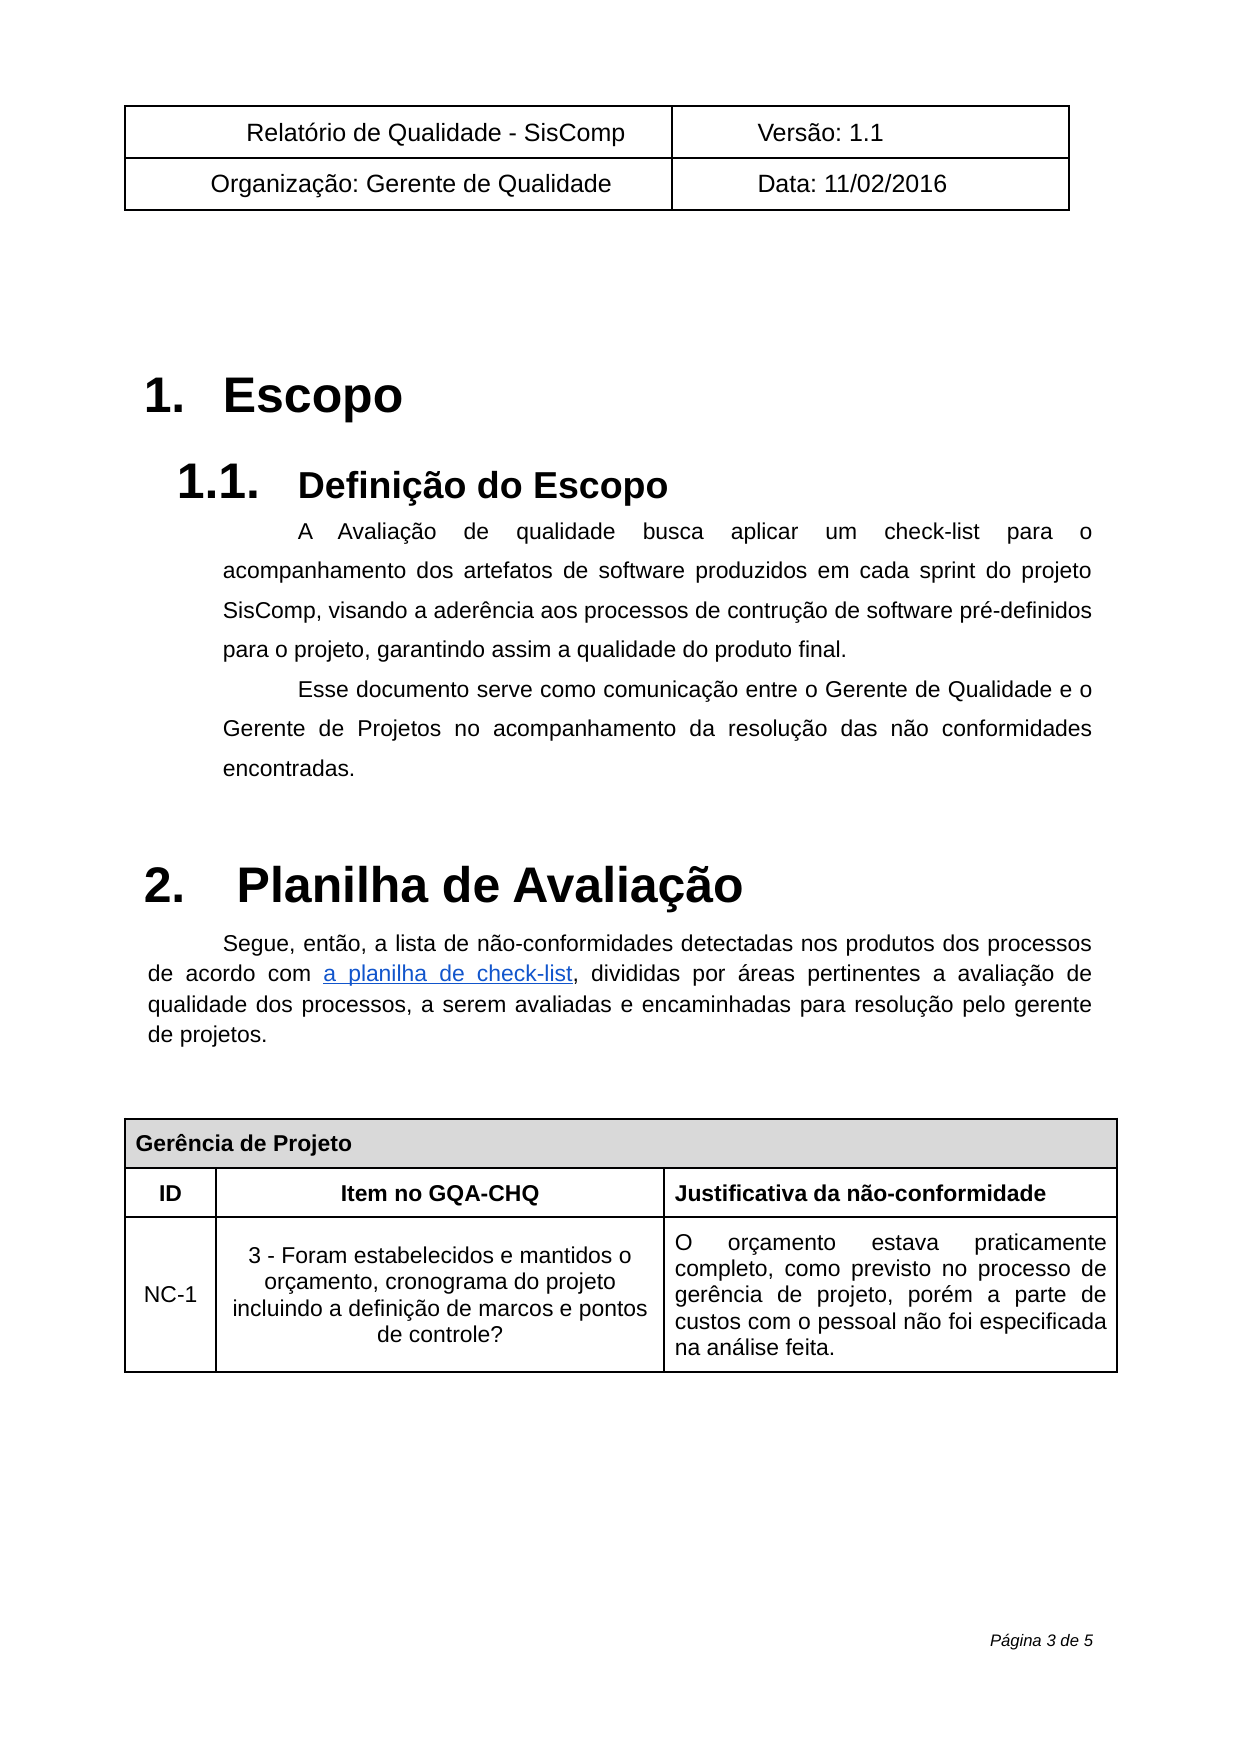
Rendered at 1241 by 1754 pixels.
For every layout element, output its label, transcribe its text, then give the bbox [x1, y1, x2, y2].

table_cell NC-1 [126, 1218, 215, 1371]
table_header Gerência de Projeto [126, 1120, 1116, 1167]
subtitle Planilha de Avaliação [185, 856, 1093, 913]
table_cell O orçamento estava praticamente completo, como previsto no processo de gerência de projeto, porém a parte de custos com o pessoal não foi especificada na análise feita. [665, 1218, 1116, 1371]
table_cell Item no GQA-CHQ [217, 1169, 663, 1216]
text A Avaliação de qualidade busca aplicar um check-list para o acompanhamento dos artefatos de software produzidos em cada sprint do projeto SisComp, visando a aderência aos processos de contrução de software pré-definidos para o projeto, garantindo assim a qualidade do produto final. [223, 518, 1093, 663]
table_cell Justificativa da não-conformidade [665, 1169, 1116, 1216]
text Segue, então, a lista de não-conformidades detectadas nos produtos dos processos de acordo com a planilha de check-list, divididas por áreas pertinentes a avaliação de qualidade dos processos, a serem avaliadas e encaminhadas para resolução pelo gerente de projetos. [148, 930, 1093, 1047]
table_cell 3 - Foram estabelecidos e mantidos o orçamento, cronograma do projeto incluindo a definição de marcos e pontos de controle? [217, 1218, 663, 1371]
subtitle Escopo [185, 365, 1093, 423]
text Esse documento serve como comunicação entre o Gerente de Qualidade e o Gerente de Projetos no acompanhamento da resolução das não conformidades encontradas. [223, 676, 1093, 781]
table_cell ID [126, 1169, 215, 1216]
subtitle Definição do Escopo [260, 452, 1093, 509]
